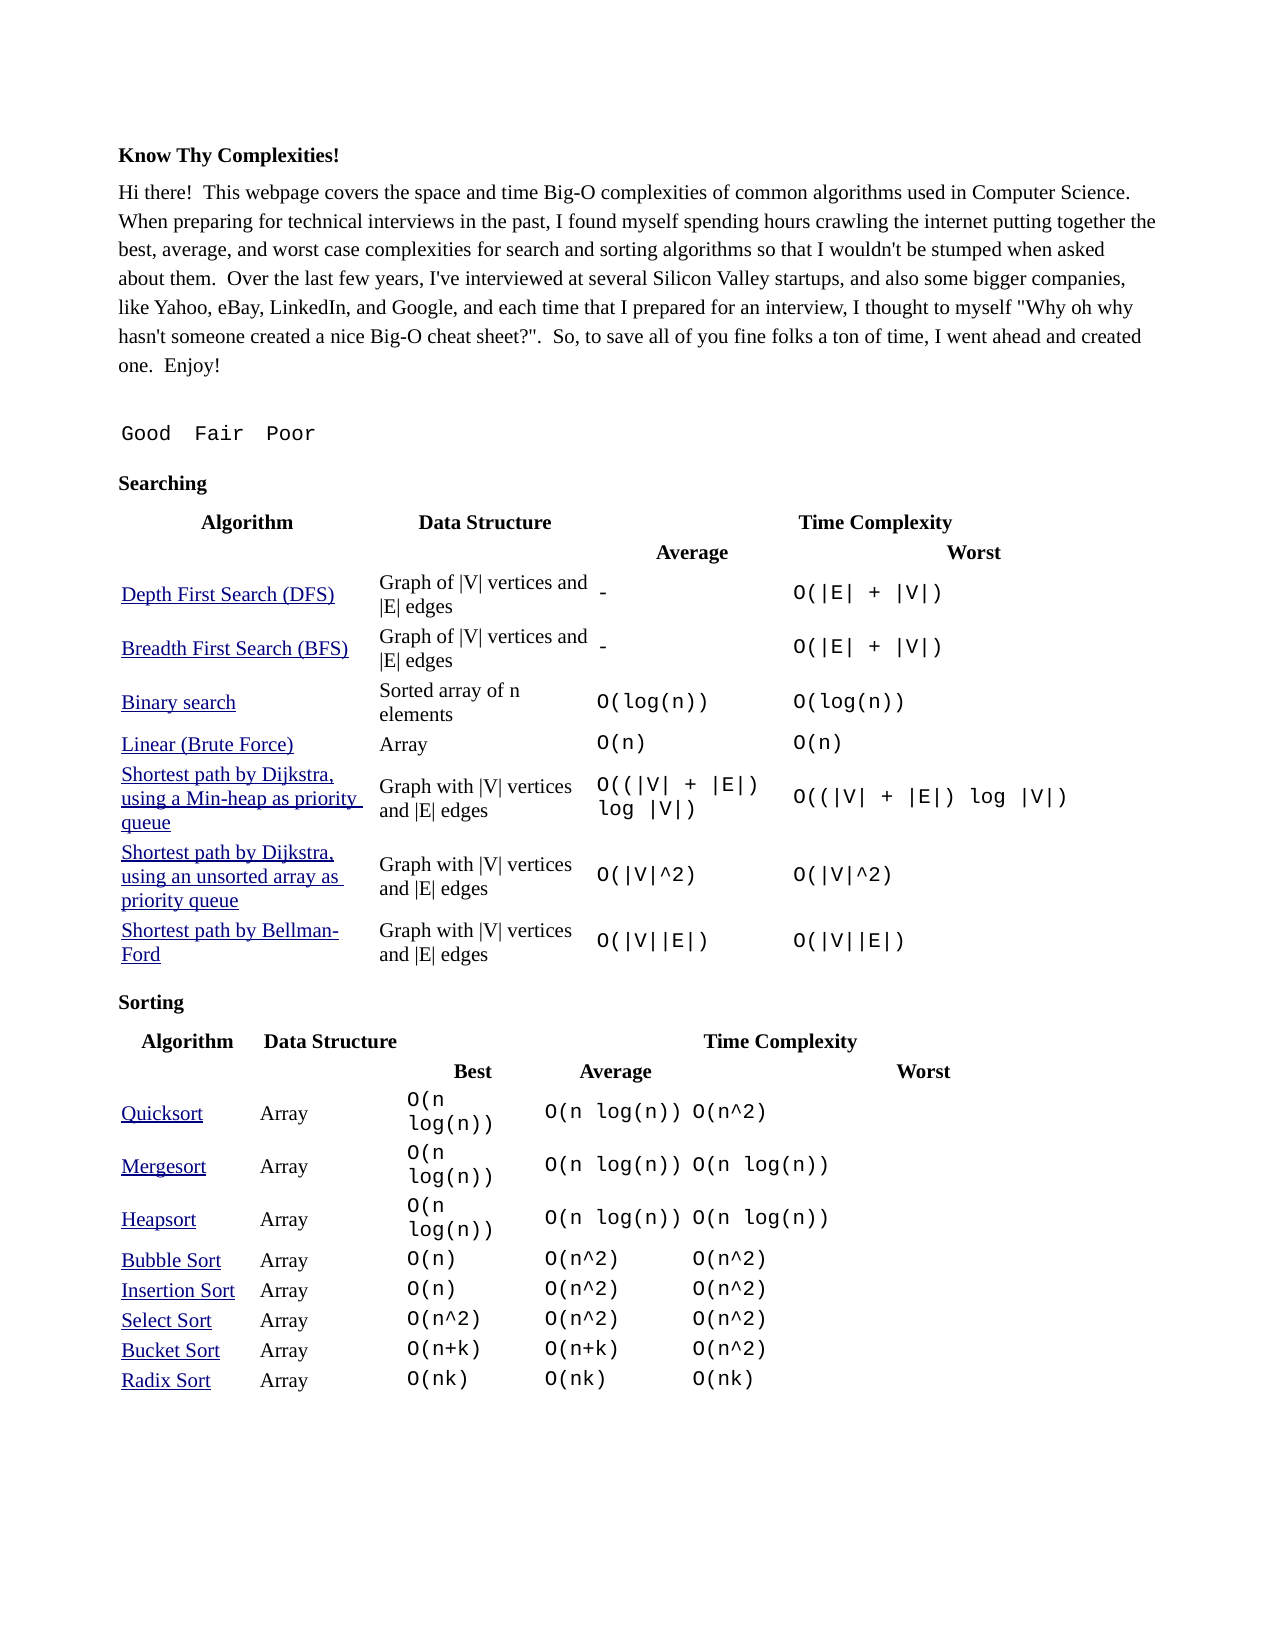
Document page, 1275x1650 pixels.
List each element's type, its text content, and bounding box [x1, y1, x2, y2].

table_cell Heapsort [118, 1192, 257, 1245]
table_cell O(log(n)) [594, 675, 790, 729]
table_cell O(n^2) [689, 1086, 1157, 1139]
table_cell Array [257, 1192, 404, 1245]
table_cell Graph with |V| vertices and |E| edges [376, 837, 594, 915]
table_cell O((|V| + |E|) log |V|) [594, 759, 790, 837]
table_cell O(n+k) [542, 1335, 689, 1365]
table_cell O(n log(n)) [542, 1086, 689, 1139]
table_cell Array [257, 1245, 404, 1275]
table_cell Array [257, 1139, 404, 1192]
table_header Good [118, 420, 191, 450]
table_cell O(|V|^2) [594, 837, 790, 915]
table_cell O(|V||E|) [790, 915, 1157, 969]
table_cell O((|V| + |E|) log |V|) [790, 759, 1157, 837]
table_cell Bubble Sort [118, 1245, 257, 1275]
text Hi there! This webpage covers the space and time Big-O complexities of common algorithms used in Computer Science. When preparing for technical interviews in the past, I found myself spending hours crawling the internet putting together the best, average, and worst case complexities for search and sorting algorithms so that I wouldn't be stumped when asked about them. Over the last few years, I've interviewed at several Silicon Valley startups, and also some bigger companies, like Yahoo, eBay, LinkedIn, and Google, and each time that I prepared for an interview, I thought to myself "Why oh why hasn't someone created a nice Big-O cheat sheet?". So, to save all of you fine folks a ton of time, I went ahead and created one. Enjoy! [118, 180, 1157, 377]
table_cell Sorted array of n elements [376, 675, 594, 729]
table_cell O(|E| + |V|) [790, 567, 1157, 621]
table_cell Graph of |V| vertices and |E| edges [376, 621, 594, 675]
table_cell Shortest path by Bellman-Ford [118, 915, 376, 969]
table_cell Linear (Brute Force) [118, 729, 376, 759]
table_cell Shortest path by Dijkstra, using a Min-heap as priority queue [118, 759, 376, 837]
table_header Data Structure [257, 1026, 404, 1056]
table_cell O(n) [404, 1245, 542, 1275]
table_header Time Complexity [404, 1026, 1157, 1056]
table_cell O(n^2) [404, 1305, 542, 1335]
table_cell Worst [689, 1056, 1157, 1086]
table_cell Array [257, 1365, 404, 1395]
table_cell Mergesort [118, 1139, 257, 1192]
table_cell O(n log(n)) [689, 1192, 1157, 1245]
table_cell O(n) [404, 1275, 542, 1305]
table_cell O(n log(n)) [404, 1139, 542, 1192]
table_cell Binary search [118, 675, 376, 729]
table_cell O(n) [790, 729, 1157, 759]
table_cell Depth First Search (DFS) [118, 567, 376, 621]
table_cell Bucket Sort [118, 1335, 257, 1365]
table_cell O(n log(n)) [542, 1192, 689, 1245]
table_header Poor [263, 420, 339, 450]
table_cell O(n log(n)) [404, 1086, 542, 1139]
table_cell Radix Sort [118, 1365, 257, 1395]
subtitle Sorting [118, 989, 1157, 1014]
table_cell Array [257, 1305, 404, 1335]
table_cell O(n^2) [542, 1305, 689, 1335]
table_cell [118, 537, 376, 567]
table_header Algorithm [118, 507, 376, 537]
table_cell O(n+k) [404, 1335, 542, 1365]
table_cell Graph of |V| vertices and |E| edges [376, 567, 594, 621]
table_cell Graph with |V| vertices and |E| edges [376, 759, 594, 837]
table_cell Array [257, 1086, 404, 1139]
table_cell O(n^2) [689, 1245, 1157, 1275]
table_cell Select Sort [118, 1305, 257, 1335]
table_cell O(nk) [542, 1365, 689, 1395]
table_cell O(n) [594, 729, 790, 759]
subtitle Know Thy Complexities! [118, 143, 1157, 167]
table_cell Best [404, 1056, 542, 1086]
table_cell Graph with |V| vertices and |E| edges [376, 915, 594, 969]
table_cell - [594, 621, 790, 675]
table_cell O(log(n)) [790, 675, 1157, 729]
table_cell Shortest path by Dijkstra, using an unsorted array as priority queue [118, 837, 376, 915]
table_cell O(n^2) [542, 1245, 689, 1275]
table_cell Quicksort [118, 1086, 257, 1139]
table_cell O(n log(n)) [542, 1139, 689, 1192]
table_cell Array [257, 1275, 404, 1305]
table_header Algorithm [118, 1026, 257, 1056]
table_cell O(n log(n)) [404, 1192, 542, 1245]
table_cell Array [257, 1335, 404, 1365]
table_cell O(n^2) [542, 1275, 689, 1305]
table_header Fair [191, 420, 263, 450]
table_cell Average [594, 537, 790, 567]
table_cell Worst [790, 537, 1157, 567]
table_cell O(n^2) [689, 1275, 1157, 1305]
table_cell O(|E| + |V|) [790, 621, 1157, 675]
table_cell O(|V||E|) [594, 915, 790, 969]
table_cell Average [542, 1056, 689, 1086]
table_cell O(|V|^2) [790, 837, 1157, 915]
subtitle Searching [118, 471, 1157, 495]
table_cell Array [376, 729, 594, 759]
table_cell O(nk) [689, 1365, 1157, 1395]
table_cell Breadth First Search (BFS) [118, 621, 376, 675]
table_cell O(n^2) [689, 1335, 1157, 1365]
table_header Time Complexity [594, 507, 1157, 537]
table_cell O(n log(n)) [689, 1139, 1157, 1192]
table_cell - [594, 567, 790, 621]
table_cell [257, 1056, 404, 1086]
table_cell Insertion Sort [118, 1275, 257, 1305]
table_cell O(nk) [404, 1365, 542, 1395]
table_cell [376, 537, 594, 567]
table_header Data Structure [376, 507, 594, 537]
table_cell [118, 1056, 257, 1086]
table_cell O(n^2) [689, 1305, 1157, 1335]
